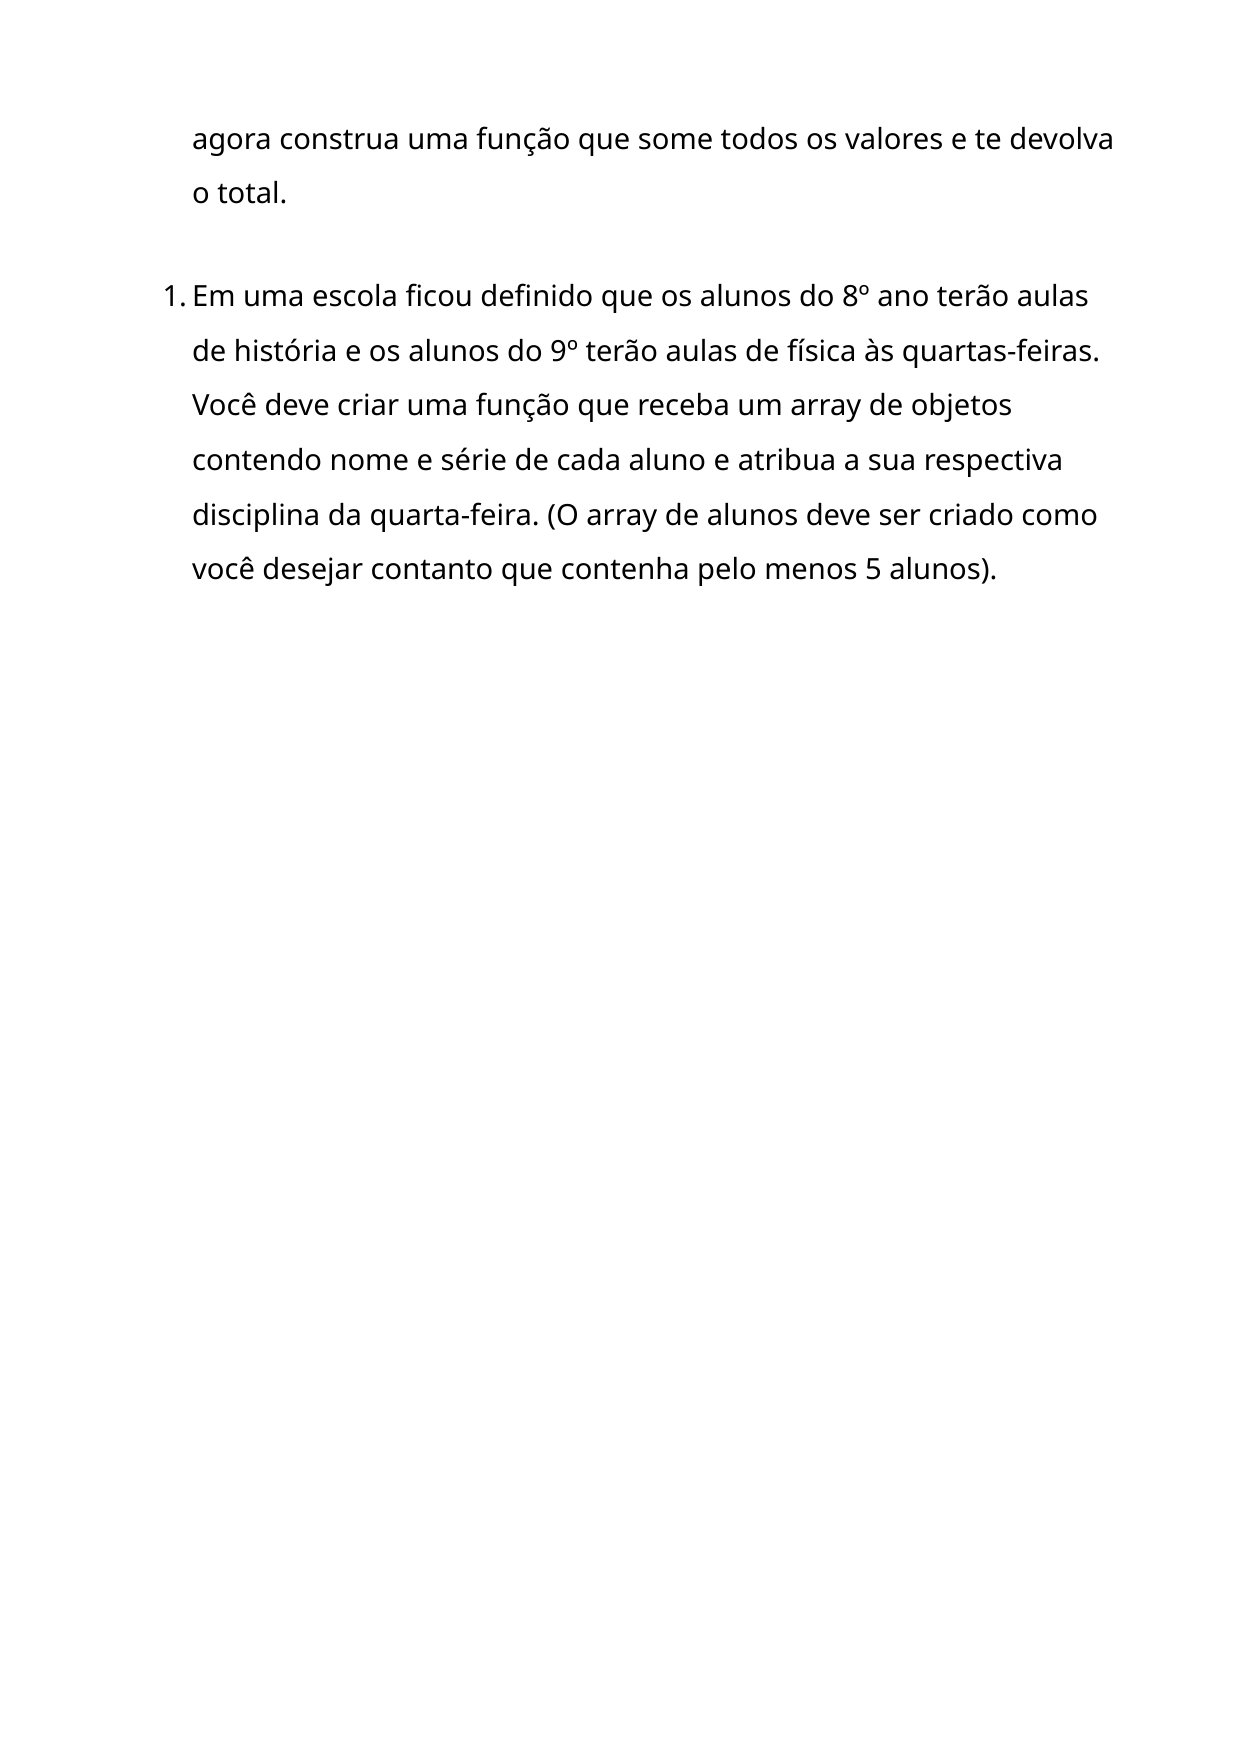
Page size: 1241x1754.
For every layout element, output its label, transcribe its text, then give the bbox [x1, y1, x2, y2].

list agora construa uma função que some todos os valores e te devolva o total. [162, 118, 1122, 212]
list Em uma escola ficou definido que os alunos do 8º ano terão aulas de história e os alunos do 9º terão aulas de física às quartas-feiras. Você deve criar uma função que receba um array de objetos contendo nome e série de cada aluno e atribua a sua respectiva disciplina da quarta-feira. (O array de alunos deve ser criado como você desejar contanto que contenha pelo menos 5 alunos). [162, 275, 1122, 588]
